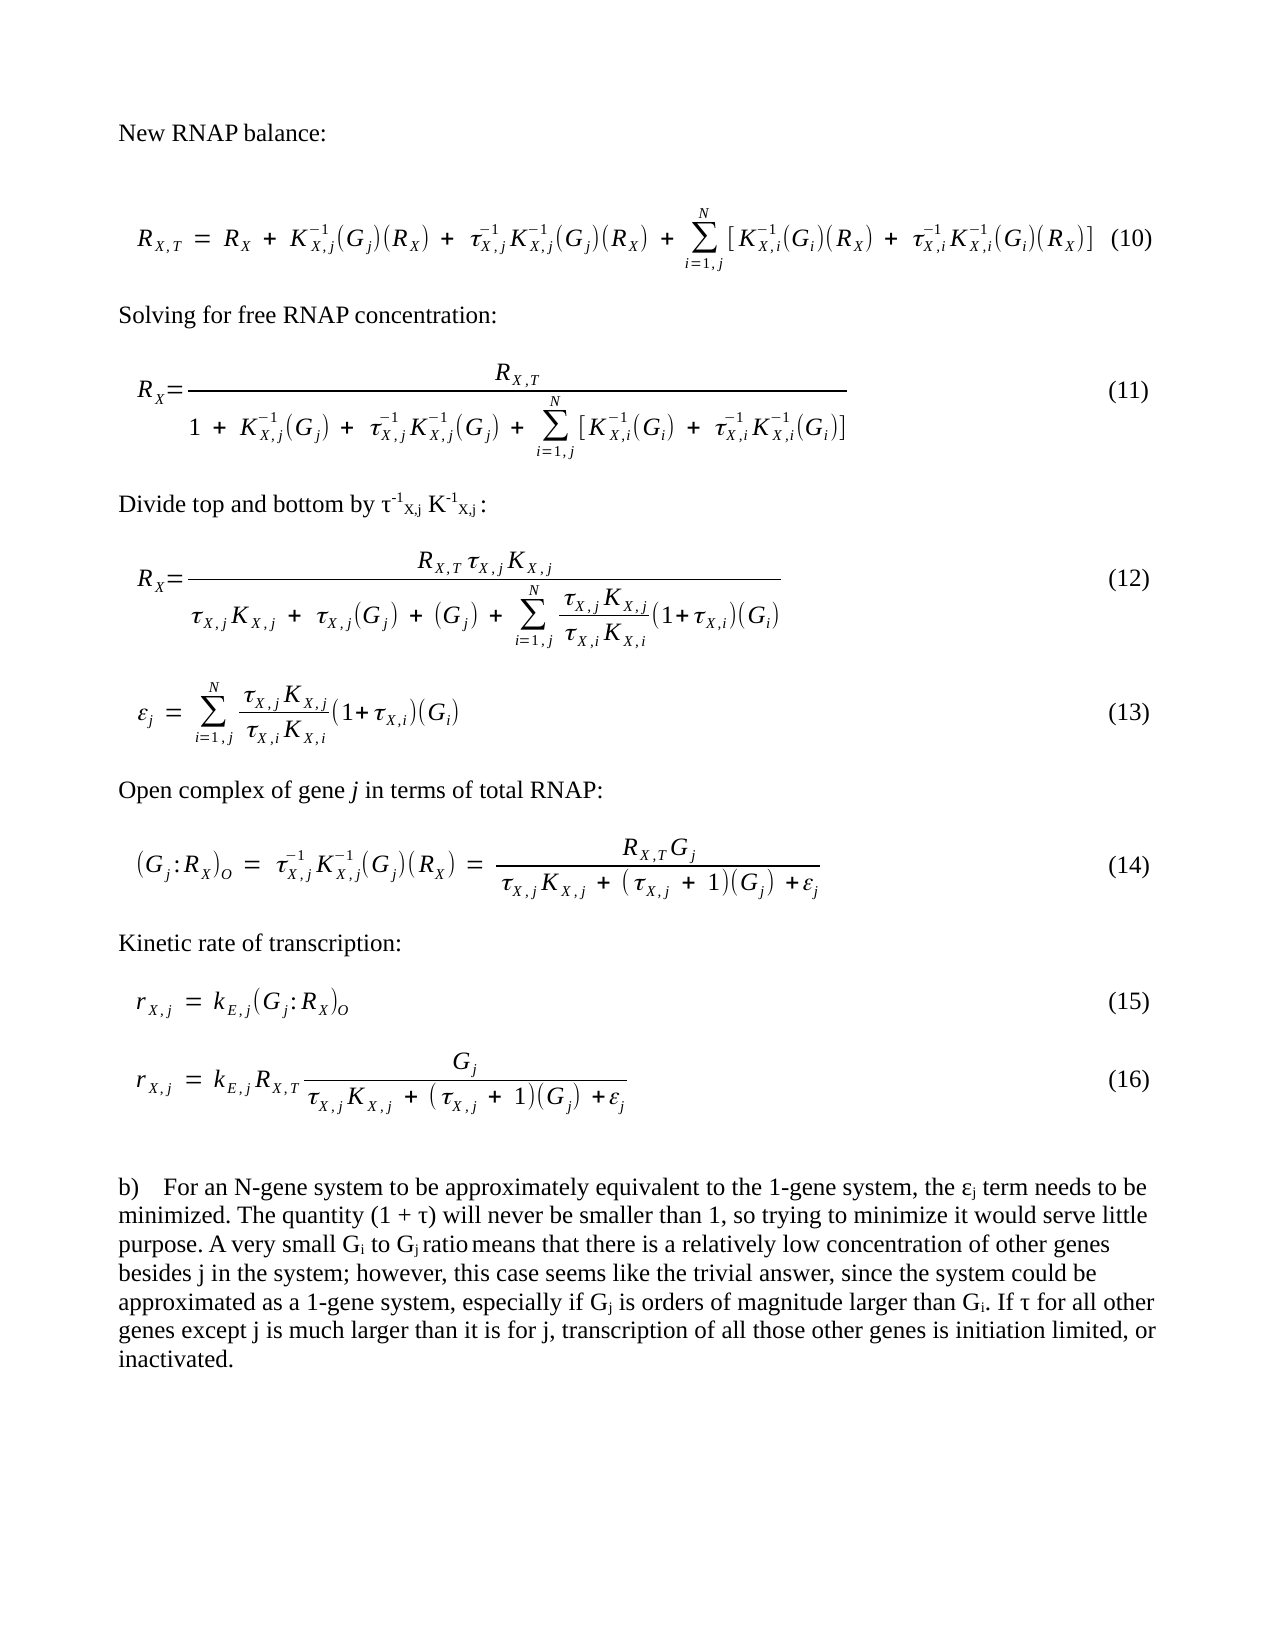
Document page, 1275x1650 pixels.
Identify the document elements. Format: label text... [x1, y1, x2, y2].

text Open complex of gene j in terms of total RNAP: [118, 775, 1157, 804]
text (13) [118, 678, 1157, 746]
text b) For an N-gene system to be approximately equivalent to the 1-gene system, the εj term needs to be minimized. The quantity (1 + τ) will never be smaller than 1, so trying to minimize it would serve little purpose. A very small Gi to Gj ratio means that there is a relatively low concentration of other genes besides j in the system; however, this case seems like the trivial answer, since the system could be approximated as a 1-gene system, especially if Gj is orders of magnitude larger than Gi. If τ for all other genes except j is much larger than it is for j, transcription of all those other genes is initiation limited, or inactivated. [118, 1172, 1157, 1373]
text Divide top and bottom by τ-1X,j K-1X,j : [118, 489, 1157, 518]
text (16) [118, 1047, 1157, 1114]
text Kinetic rate of transcription: [118, 928, 1157, 957]
text (10) [118, 204, 1157, 272]
text New RNAP balance: [118, 118, 1157, 147]
text (11) [118, 358, 1157, 460]
text Solving for free RNAP concentration: [118, 300, 1157, 329]
text (15) [118, 986, 1157, 1018]
text (12) [118, 546, 1157, 649]
text (14) [118, 833, 1157, 900]
